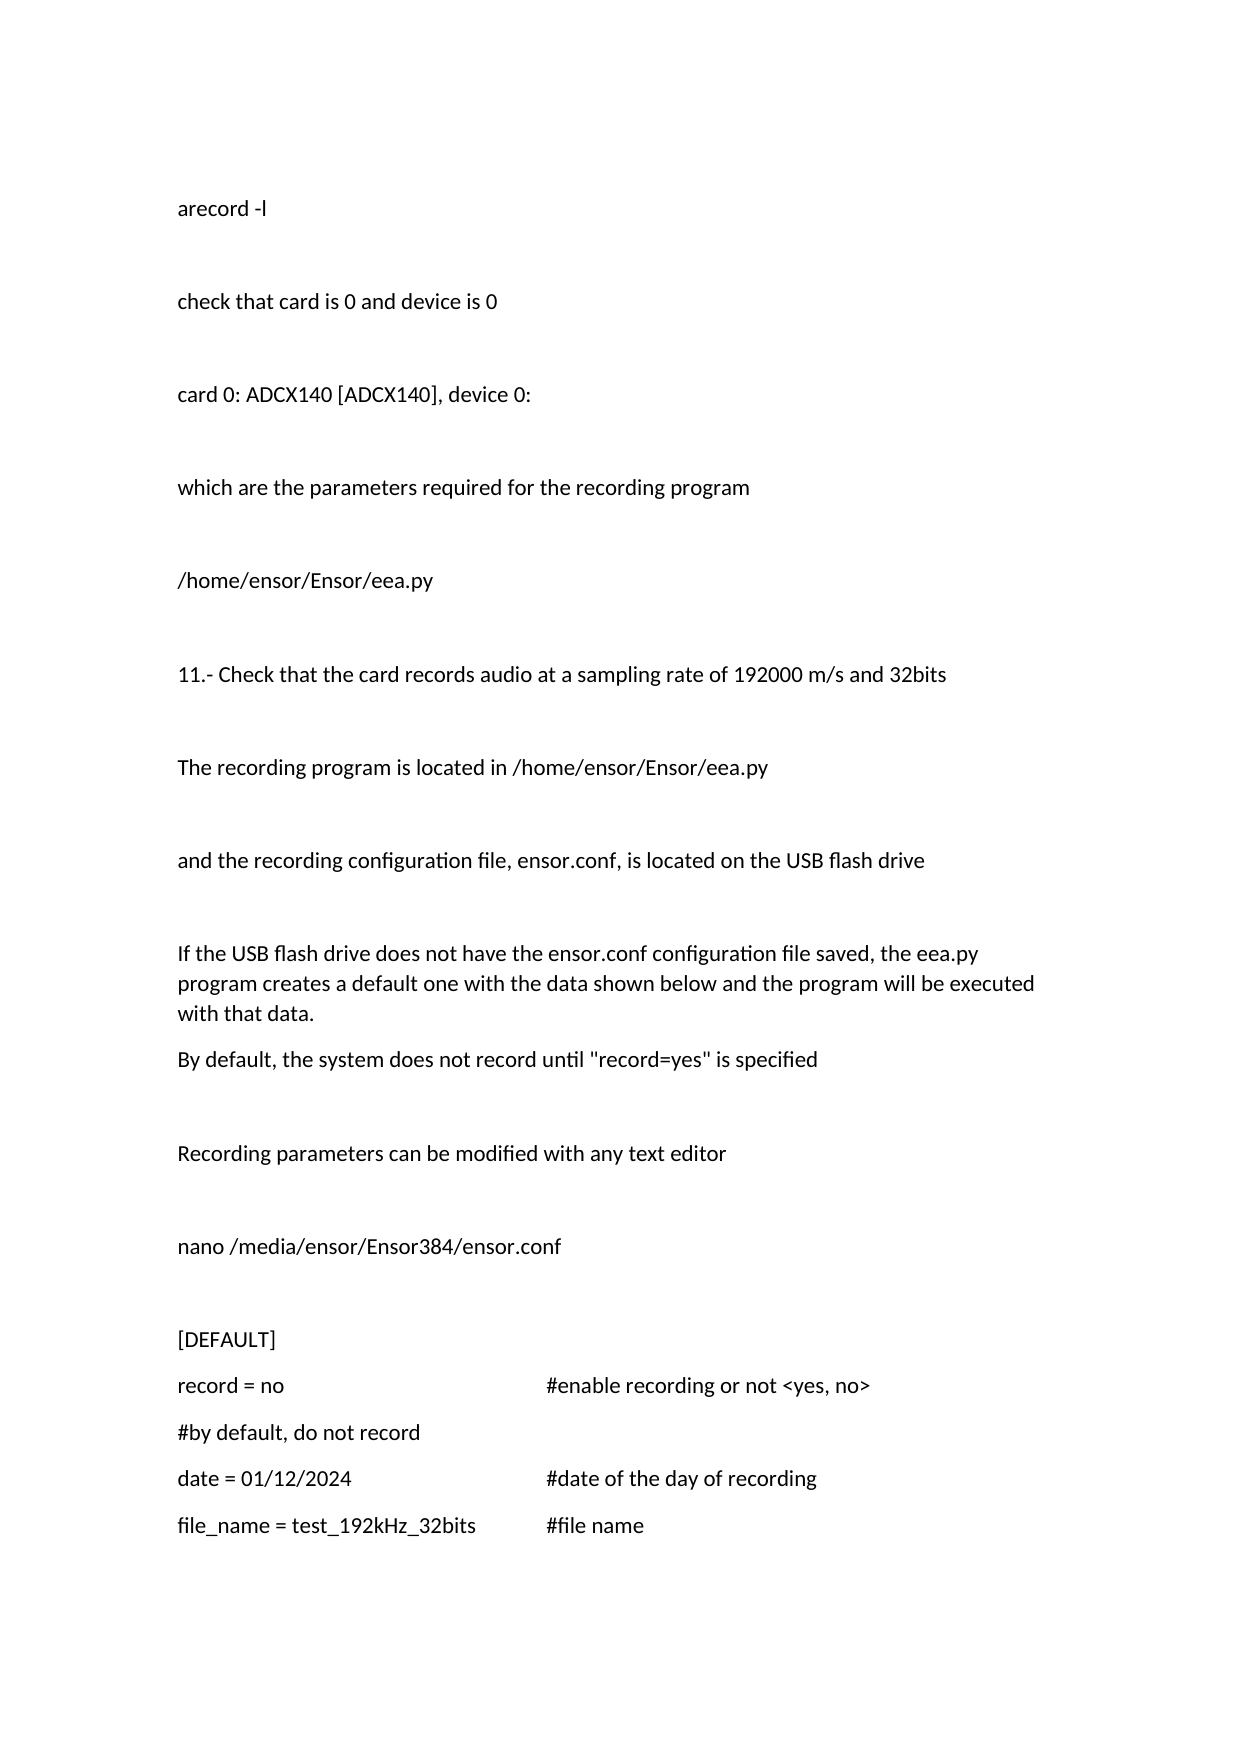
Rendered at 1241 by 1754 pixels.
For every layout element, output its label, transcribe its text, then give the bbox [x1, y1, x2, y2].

text By default, the system does not record until "record=yes" is specified [177, 1046, 1063, 1073]
text arecord -l [177, 194, 1063, 222]
text /home/ensor/Ensor/eea.py [177, 567, 1063, 595]
text date = 01/12/2024 #date of the day of recording [177, 1464, 1063, 1493]
text file_name = test_192kHz_32bits #file name [177, 1511, 1063, 1539]
text record = no #enable recording or not <yes, no> [177, 1371, 1063, 1399]
text check that card is 0 and device is 0 [177, 287, 1063, 315]
text The recording program is located in /home/ensor/Ensor/eea.py [177, 753, 1063, 781]
text 11.- Check that the card records audio at a sampling rate of 192000 m/s and 32bits [177, 660, 1063, 688]
text and the recording configuration file, ensor.conf, is located on the USB flash drive [177, 846, 1063, 874]
text #by default, do not record [177, 1418, 1063, 1446]
text nano /media/ensor/Ensor384/ensor.conf [177, 1232, 1063, 1260]
text Recording parameters can be modified with any text editor [177, 1139, 1063, 1167]
text [DEFAULT] [177, 1325, 1063, 1353]
text If the USB flash drive does not have the ensor.conf configuration file saved, the eea.py program creates a default one with the data shown below and the program will be executed with that data. [177, 939, 1063, 1027]
text which are the parameters required for the recording program [177, 473, 1063, 502]
text card 0: ADCX140 [ADCX140], device 0: [177, 380, 1063, 408]
